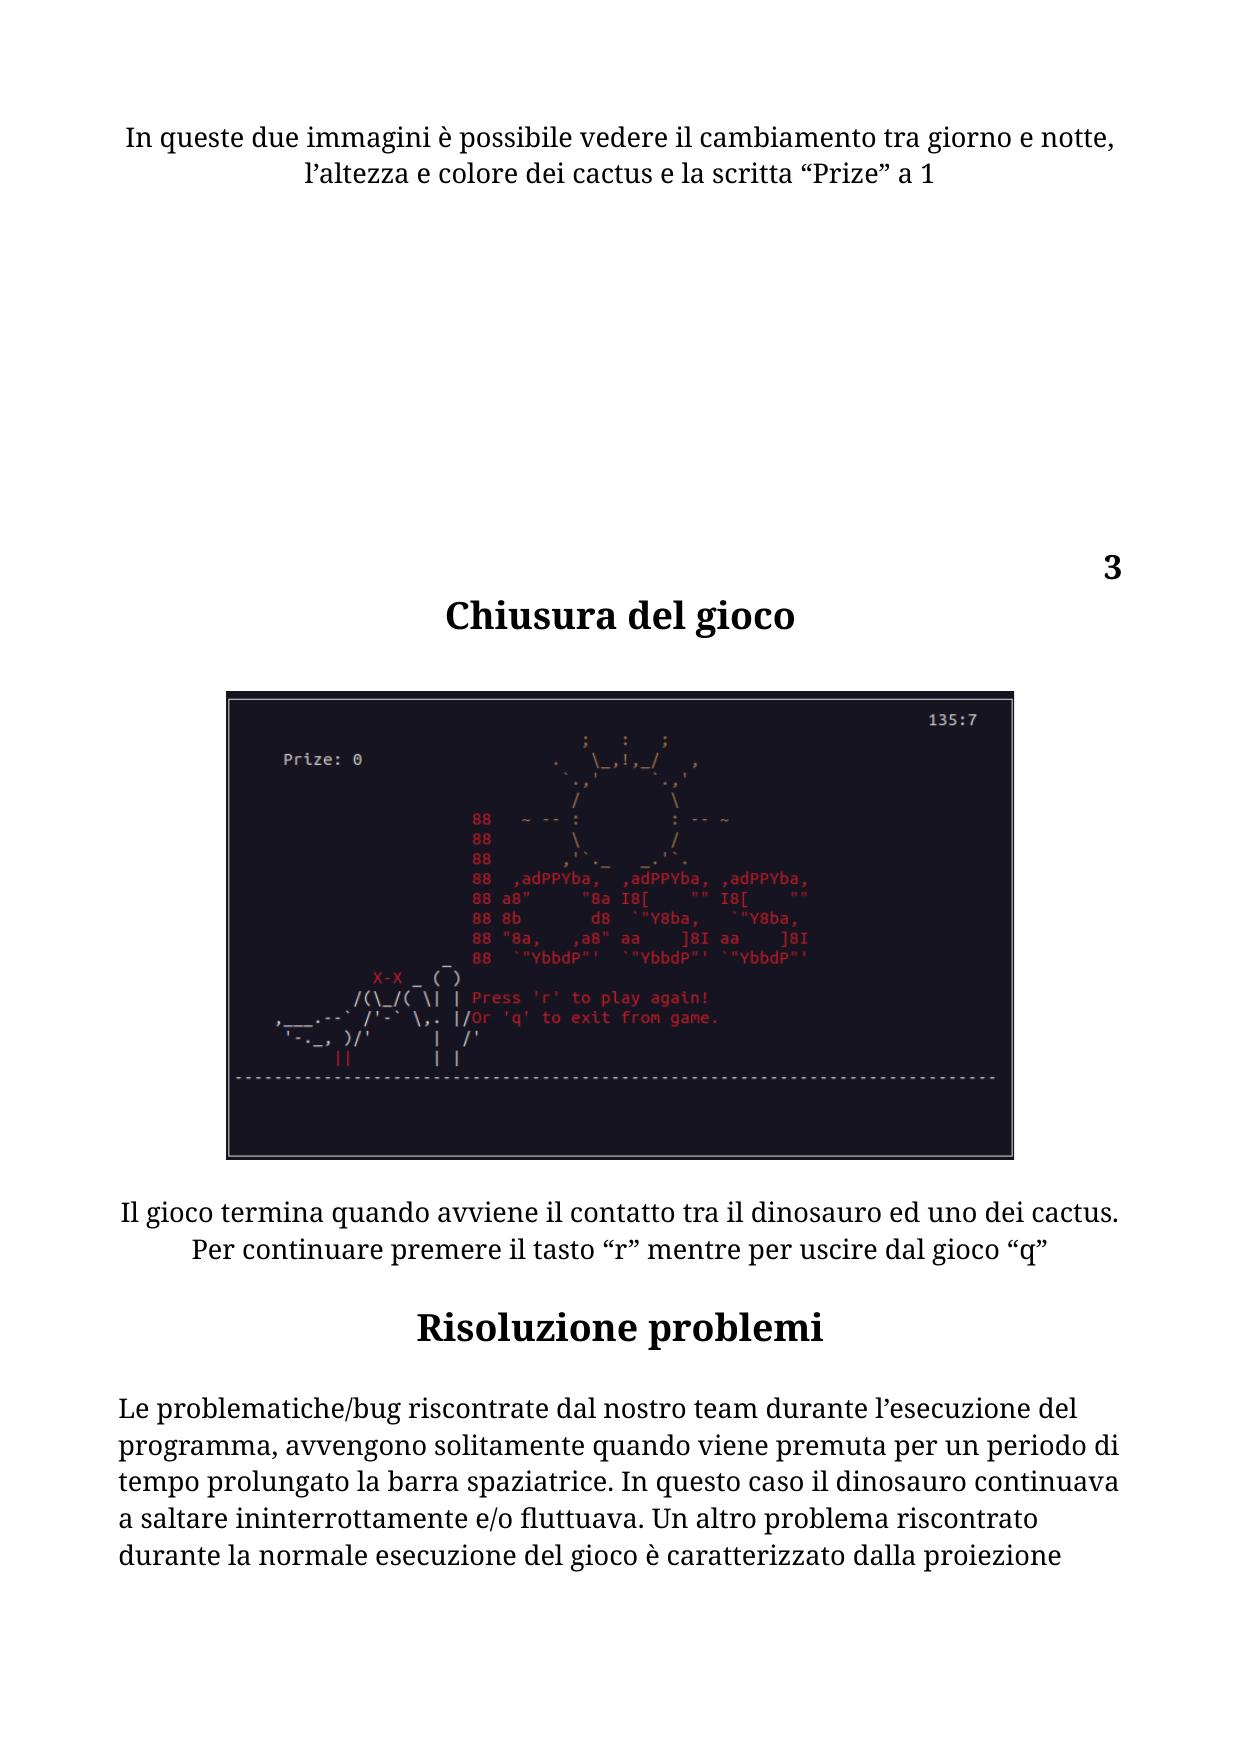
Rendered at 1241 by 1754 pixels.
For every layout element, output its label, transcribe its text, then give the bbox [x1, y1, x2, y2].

text 3 [118, 543, 1122, 589]
text Il gioco termina quando avviene il contatto tra il dinosauro ed uno dei cactus. Per continuare premere il tasto “r” mentre per uscire dal gioco “q” [118, 1193, 1122, 1267]
picture [226, 691, 1015, 1160]
text Chiusura del gioco [118, 589, 1122, 640]
text Le problematiche/bug riscontrate dal nostro team durante l’esecuzione del programma, avvengono solitamente quando viene premuta per un periodo di tempo prolungato la barra spaziatrice. In questo caso il dinosauro continuava a saltare ininterrottamente e/o fluttuava. Un altro problema riscontrato durante la normale esecuzione del gioco è caratterizzato dalla proiezione [118, 1389, 1122, 1573]
text Risoluzione problemi [118, 1301, 1122, 1352]
text In queste due immagini è possibile vedere il cambiamento tra giorno e notte, l’altezza e colore dei cactus e la scritta “Prize” a 1 [118, 118, 1122, 192]
